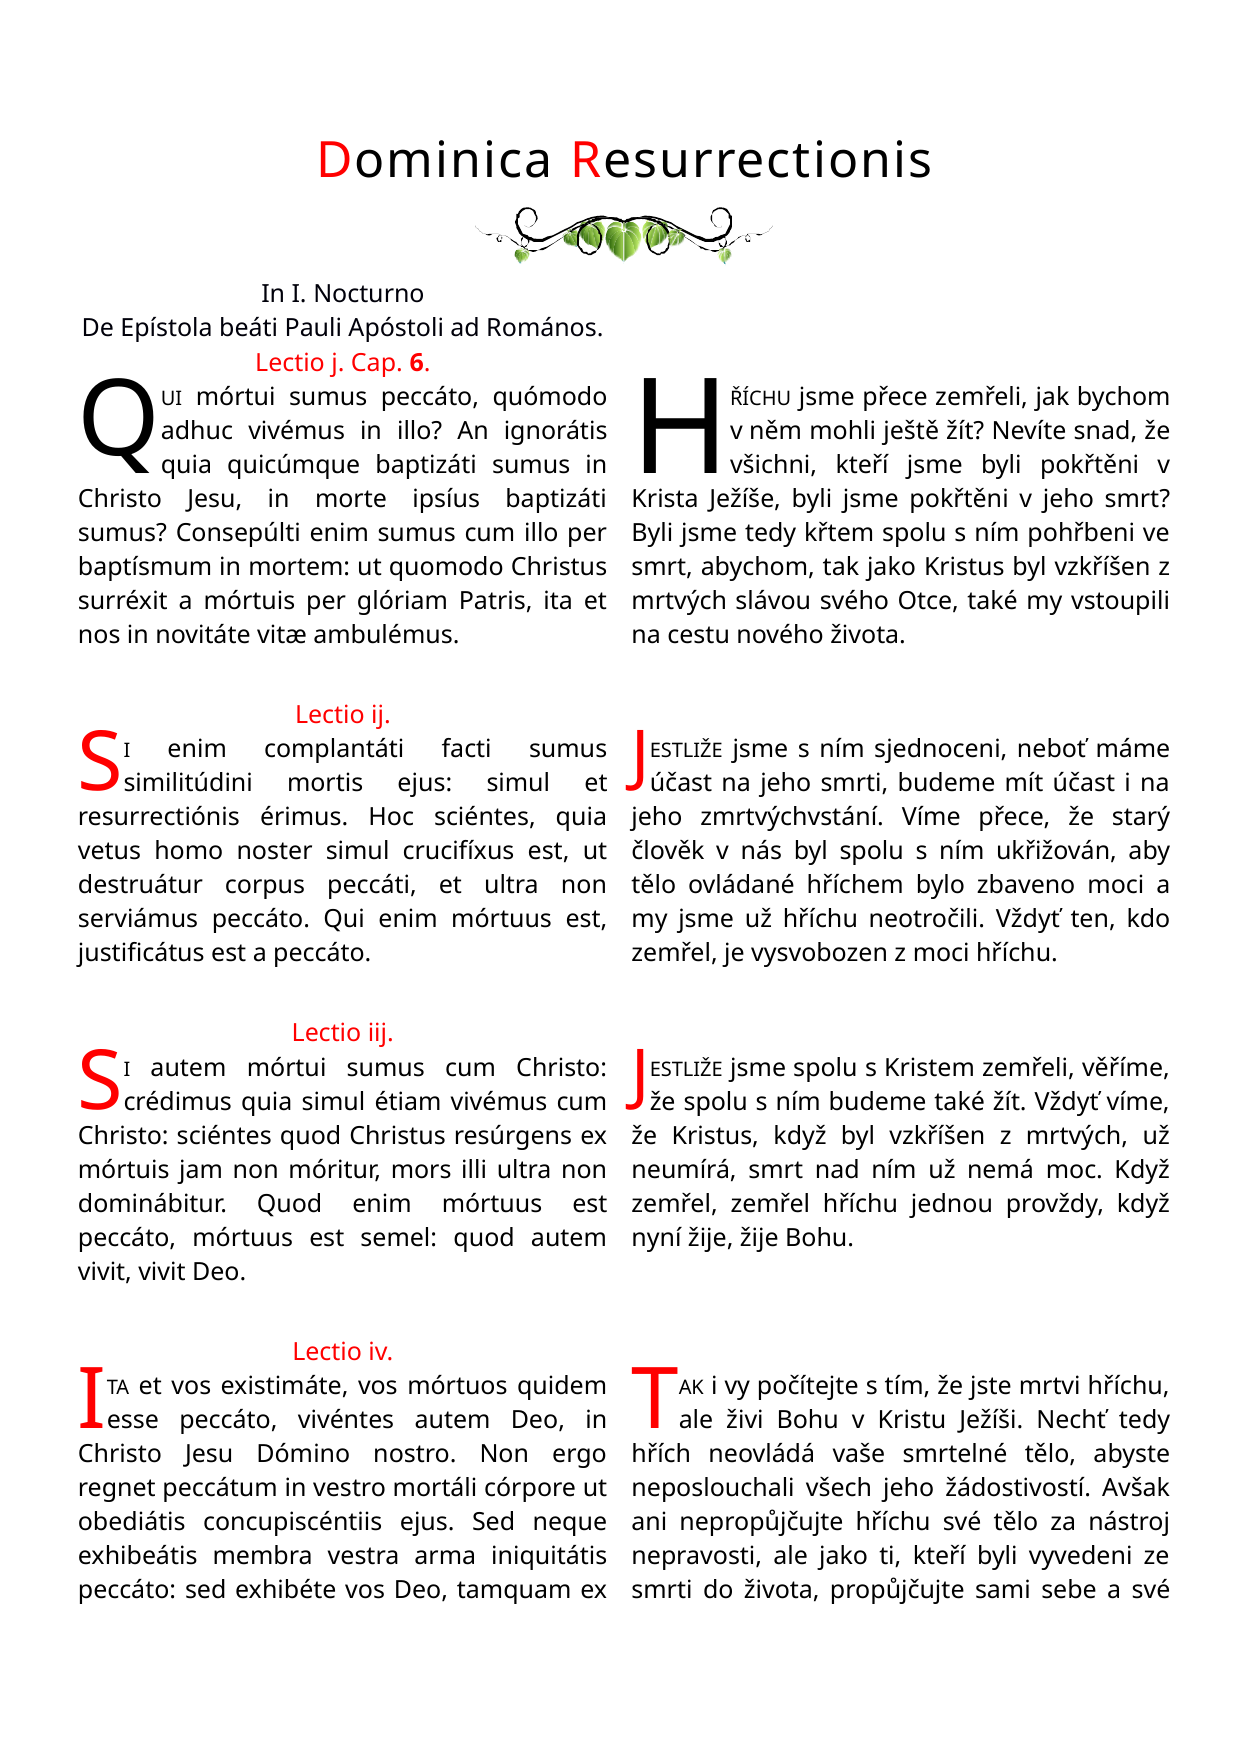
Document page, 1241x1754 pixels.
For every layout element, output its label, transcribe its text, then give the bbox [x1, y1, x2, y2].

table_cell Lectio iv. Ita et vos existimáte, vos mórtuos quidem esse peccáto, vivéntes autem Deo, in Christo Jesu Dómino nostro. Non ergo regnet peccátum in vestro mortáli córpore ut obediátis concupiscéntiis ejus. Sed neque exhibeátis membra vestra arma iniquitátis peccáto: sed exhibéte vos Deo, tamquam ex [66, 1328, 619, 1612]
table_header Dominica Resurrectionis [66, 118, 1182, 270]
table_cell Jestliže jsme spolu s Kristem zemřeli, věříme, že spolu s ním budeme také žít. Vždyť víme, že Kristus, když byl vzkříšen z mrtvých, už neumírá, smrt nad ním už nemá moc. Když zemřel, zemřel hříchu jednou provždy, když nyní žije, žije Bohu. [619, 1009, 1182, 1328]
table_cell Hříchu jsme přece zemřeli, jak bychom v něm mohli ještě žít? Nevíte snad, že všichni, kteří jsme byli pokřtěni v Krista Ježíše, byli jsme pokřtěni v jeho smrt? Byli jsme tedy křtem spolu s ním pohřbeni ve smrt, abychom, tak jako Kristus byl vzkříšen z mrtvých slávou svého Otce, také my vstoupili na cestu nového života. [619, 270, 1182, 691]
table_cell Lectio ij. Si enim complantáti facti sumus similitúdini mortis ejus: simul et resurrectiónis érimus. Hoc sciéntes, quia vetus homo noster simul crucifíxus est, ut destruátur corpus peccáti, et ultra non serviámus peccáto. Qui enim mórtuus est, justificátus est a peccáto. [66, 691, 619, 1009]
table_cell Lectio iij. Si autem mórtui sumus cum Christo: crédimus quia simul étiam vivémus cum Christo: sciéntes quod Christus resúrgens ex mórtuis jam non móritur, mors illi ultra non dominábitur. Quod enim mórtuus est peccáto, mórtuus est semel: quod autem vivit, vivit Deo. [66, 1009, 619, 1328]
table_cell Tak i vy počítejte s tím, že jste mrtvi hříchu, ale živi Bohu v Kristu Ježíši. Nechť tedy hřích neovládá vaše smrtelné tělo, abyste neposlouchali všech jeho žádostivostí. Avšak ani nepropůjčujte hříchu své tělo za nástroj nepravosti, ale jako ti, kteří byli vyvedeni ze smrti do života, propůjčujte sami sebe a své [619, 1328, 1182, 1612]
table_cell Jestliže jsme s ním sjednoceni, neboť máme účast na jeho smrti, budeme mít účast i na jeho zmrt­výchvstání. Víme přece, že starý člověk v nás byl spolu s ním ukřižován, aby tělo ovládané hříchem bylo zbaveno moci a my jsme už hříchu neotročili. Vždyť ten, kdo zemřel, je vysvobozen z moci hříchu. [619, 691, 1182, 1009]
table_cell In I. Nocturno De Epístola beáti Pauli Apóstoli ad Romános. Lectio j. Cap. 6. Qui mórtui sumus peccáto, quómodo adhuc vivémus in illo? An ignorátis quia quicúmque baptizáti sumus in Christo Jesu, in morte ipsíus baptizáti sumus? Consepúlti enim sumus cum illo per baptísmum in mortem: ut quomodo Christus surréxit a mórtuis per glóriam Patris, ita et nos in novitáte vitæ ambulémus. [66, 270, 619, 691]
